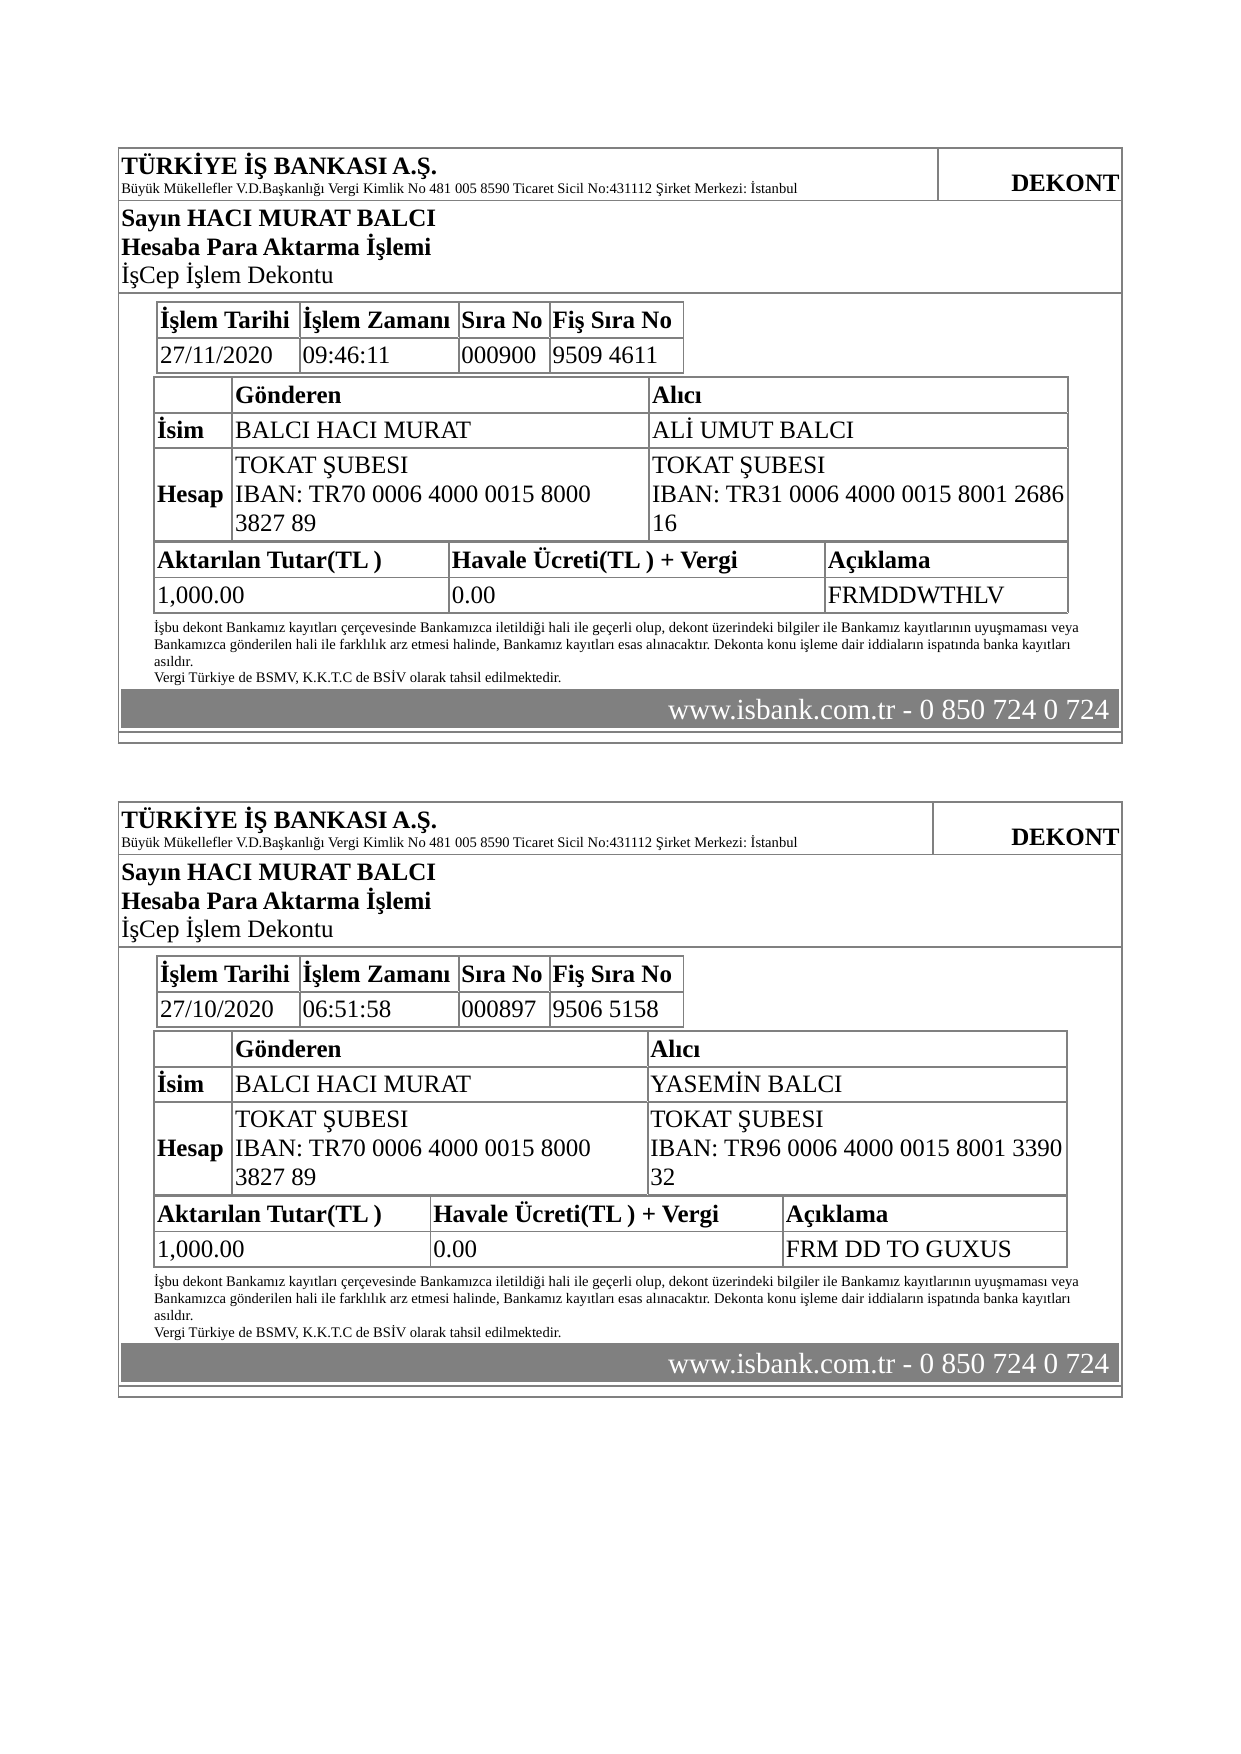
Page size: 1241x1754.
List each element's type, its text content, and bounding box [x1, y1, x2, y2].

table_cell İşbu dekont Bankamız kayıtları çerçevesinde Bankamızca iletildiği hali ile geçerli olup, dekont üzerindeki bilgiler ile Bankamız kayıtlarının uyuşmaması veya Bankamızca gönderilen hali ile farklılık arz etmesi halinde, Bankamız kayıtları esas alınacaktır. Dekonta konu işleme dair iddiaların ispatında banka kayıtları asıldır. Vergi Türkiye de BSMV, K.K.T.C de BSİV olarak tahsil edilmektedir. [151, 616, 1089, 689]
table_cell İsim [155, 1068, 231, 1101]
table_cell Hesap [155, 449, 231, 539]
table_cell Sayın HACI MURAT BALCI Hesaba Para Aktarma İşlemi İşCep İşlem Dekontu [119, 855, 1121, 946]
table_cell [119, 1387, 1121, 1396]
table_header Alıcı [649, 1032, 1066, 1066]
table_header [151, 950, 1070, 1270]
table_header TÜRKİYE İŞ BANKASI A.Ş. Büyük Mükellefler V.D.Başkanlığı Vergi Kimlik No 481 005 8590 Ticaret Sicil No:431112 Şirket Merkezi: İstanbul [119, 803, 932, 854]
table_cell 1,000.00 [155, 1232, 430, 1266]
table_header [1070, 950, 1089, 1270]
table_cell BALCI HACI MURAT [233, 1068, 647, 1101]
table_header İşlem Tarihi [158, 303, 299, 337]
table_cell 27/11/2020 [158, 339, 299, 372]
table_cell FRMDDWTHLV [826, 578, 1067, 612]
table_cell Hesap [155, 1103, 231, 1194]
table_header Havale Ücreti(TL ) + Vergi [450, 543, 824, 577]
table_cell 9509 4611 [551, 339, 683, 372]
table_cell 27/10/2020 [158, 993, 299, 1026]
table_cell 1,000.00 [155, 578, 448, 612]
table_cell 0.00 [431, 1232, 782, 1266]
table_cell 9506 5158 [551, 993, 683, 1026]
table_header [154, 953, 1067, 1030]
table_header Aktarılan Tutar(TL ) [155, 1197, 430, 1231]
table_header DEKONT [934, 803, 1121, 854]
table_header Açıklama [784, 1197, 1066, 1231]
table_header DEKONT [939, 149, 1121, 199]
table_cell ALİ UMUT BALCI [650, 414, 1067, 447]
table_cell TOKAT ŞUBESI IBAN: TR31 0006 4000 0015 8001 2686 16 [650, 449, 1067, 539]
table_cell [119, 733, 1121, 742]
table_cell 06:51:58 [301, 993, 458, 1026]
table_cell FRM DD TO GUXUS [784, 1232, 1066, 1266]
table_cell Sayın HACI MURAT BALCI Hesaba Para Aktarma İşlemi İşCep İşlem Dekontu [119, 201, 1121, 292]
table_cell 000897 [460, 993, 549, 1026]
table_header [155, 1032, 231, 1066]
table_header Sıra No [460, 303, 549, 337]
table_header İşlem Zamanı [301, 303, 458, 337]
table_cell TOKAT ŞUBESI IBAN: TR96 0006 4000 0015 8001 3390 32 [649, 1103, 1066, 1194]
table_cell TOKAT ŞUBESI IBAN: TR70 0006 4000 0015 8000 3827 89 [233, 449, 648, 539]
table_header Gönderen [233, 1032, 647, 1066]
table_header www.isbank.com.tr - 0 850 724 0 724 [121, 689, 1119, 728]
table_cell 0.00 [450, 578, 824, 612]
table_cell BALCI HACI MURAT [233, 414, 648, 447]
table_cell 09:46:11 [301, 339, 458, 372]
table_header Fiş Sıra No [551, 957, 683, 991]
table_cell İşbu dekont Bankamız kayıtları çerçevesinde Bankamızca iletildiği hali ile geçerli olup, dekont üzerindeki bilgiler ile Bankamız kayıtlarının uyuşmaması veya Bankamızca gönderilen hali ile farklılık arz etmesi halinde, Bankamız kayıtları esas alınacaktır. Dekonta konu işleme dair iddiaların ispatında banka kayıtları asıldır. Vergi Türkiye de BSMV, K.K.T.C de BSİV olarak tahsil edilmektedir. [151, 1270, 1089, 1343]
table_cell TOKAT ŞUBESI IBAN: TR70 0006 4000 0015 8000 3827 89 [233, 1103, 647, 1194]
table_header İşlem Zamanı [301, 957, 458, 991]
table_header [155, 378, 231, 412]
table_cell İsim [155, 414, 231, 447]
table_cell 000900 [460, 339, 549, 372]
table_header Açıklama [826, 543, 1067, 577]
table_header [1070, 295, 1089, 616]
table_header Havale Ücreti(TL ) + Vergi [431, 1197, 782, 1231]
table_header İşlem Tarihi [158, 957, 299, 991]
table_header Aktarılan Tutar(TL ) [155, 543, 448, 577]
table_header Gönderen [233, 378, 648, 412]
table_header [154, 298, 1067, 376]
table_header www.isbank.com.tr - 0 850 724 0 724 [121, 1343, 1119, 1382]
table_cell [119, 294, 1121, 731]
table_header Fiş Sıra No [551, 303, 683, 337]
table_header TÜRKİYE İŞ BANKASI A.Ş. Büyük Mükellefler V.D.Başkanlığı Vergi Kimlik No 481 005 8590 Ticaret Sicil No:431112 Şirket Merkezi: İstanbul [119, 149, 937, 199]
table_header Alıcı [650, 378, 1067, 412]
table_cell YASEMİN BALCI [649, 1068, 1066, 1101]
table_cell [119, 948, 1121, 1385]
table_header Sıra No [460, 957, 549, 991]
table_header [151, 295, 1070, 616]
